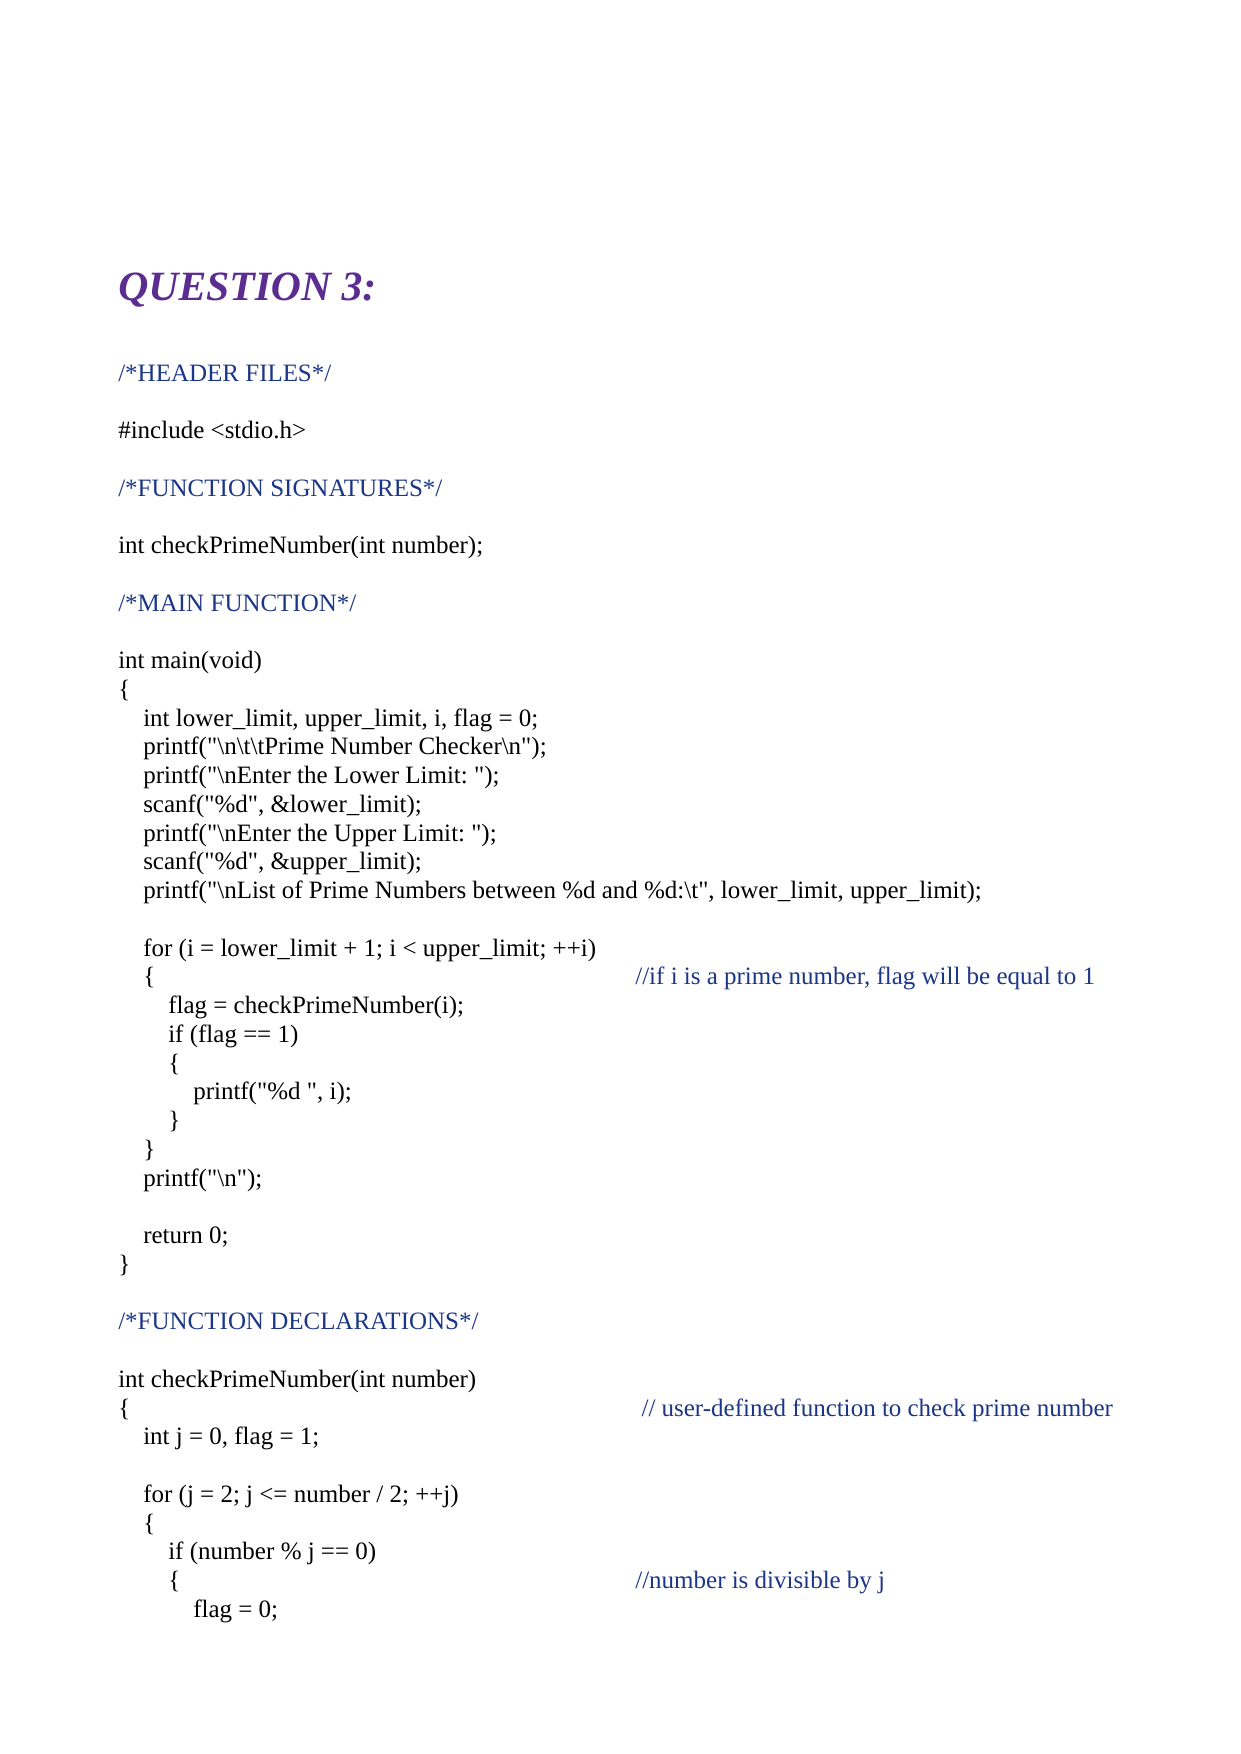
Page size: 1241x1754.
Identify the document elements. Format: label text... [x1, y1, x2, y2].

text int main(void) [118, 645, 1122, 674]
text if (number % j == 0) [118, 1536, 1122, 1565]
text } [118, 1134, 1122, 1163]
text { //number is divisible by j [118, 1565, 1122, 1594]
text #include <stdio.h> [118, 415, 1122, 444]
text printf("\nList of Prime Numbers between %d and %d:\t", lower_limit, upper_limit); [118, 875, 1122, 904]
text int checkPrimeNumber(int number) [118, 1364, 1122, 1393]
text printf("\nEnter the Lower Limit: "); [118, 760, 1122, 789]
text int checkPrimeNumber(int number); [118, 530, 1122, 559]
text flag = checkPrimeNumber(i); [118, 990, 1122, 1019]
text printf("\n"); [118, 1163, 1122, 1191]
text int lower_limit, upper_limit, i, flag = 0; [118, 703, 1122, 731]
text } [118, 1105, 1122, 1134]
text if (flag == 1) [118, 1019, 1122, 1048]
text } [118, 1249, 1122, 1278]
text /*FUNCTION DECLARATIONS*/ [118, 1306, 1122, 1335]
text { // user-defined function to check prime number [118, 1393, 1122, 1421]
text int j = 0, flag = 1; [118, 1421, 1122, 1450]
text { [118, 1508, 1122, 1536]
text /*HEADER FILES*/ [118, 358, 1122, 386]
text printf("\nEnter the Upper Limit: "); [118, 818, 1122, 846]
text printf("\n\t\tPrime Number Checker\n"); [118, 731, 1122, 760]
text /*MAIN FUNCTION*/ [118, 588, 1122, 616]
text { [118, 674, 1122, 703]
text { //if i is a prime number, flag will be equal to 1 [118, 961, 1122, 990]
text printf("%d ", i); [118, 1076, 1122, 1105]
text return 0; [118, 1220, 1122, 1249]
text for (j = 2; j <= number / 2; ++j) [118, 1479, 1122, 1508]
text { [118, 1048, 1122, 1076]
text for (i = lower_limit + 1; i < upper_limit; ++i) [118, 933, 1122, 961]
text QUESTION 3: [118, 262, 1122, 310]
text flag = 0; [118, 1594, 1122, 1623]
text /*FUNCTION SIGNATURES*/ [118, 473, 1122, 501]
text scanf("%d", &upper_limit); [118, 846, 1122, 875]
text scanf("%d", &lower_limit); [118, 789, 1122, 818]
